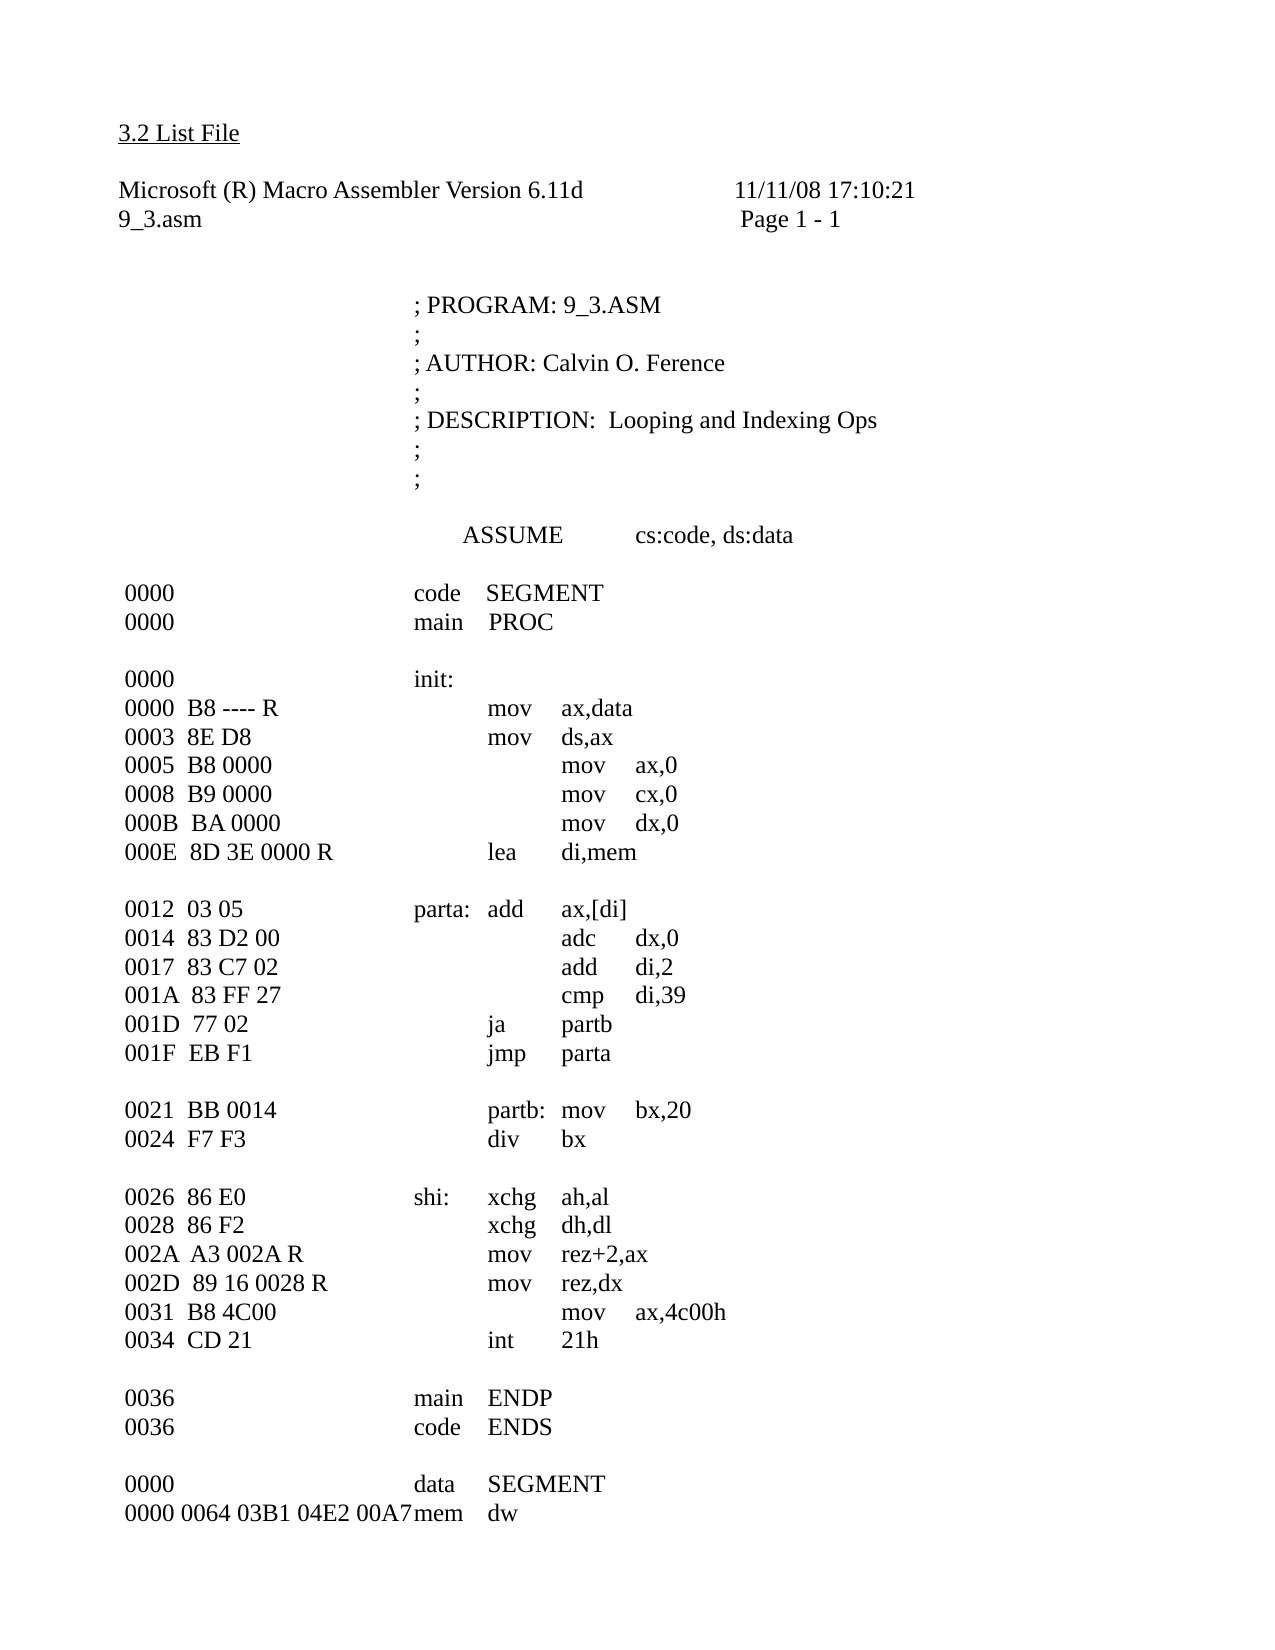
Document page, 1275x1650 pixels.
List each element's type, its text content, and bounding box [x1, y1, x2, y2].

text ; DESCRIPTION: Looping and Indexing Ops [118, 406, 1157, 434]
text Microsoft (R) Macro Assembler Version 6.11d 11/11/08 17:10:21 [118, 176, 1157, 204]
text 0000 data SEGMENT [118, 1469, 1157, 1498]
text 0000 init: [118, 664, 1157, 693]
text 0017 83 C7 02 add di,2 [118, 952, 1157, 981]
text ; AUTHOR: Calvin O. Ference [118, 348, 1157, 377]
text ; [118, 463, 1157, 492]
text 000B BA 0000 mov dx,0 [118, 808, 1157, 837]
text 002A A3 002A R mov rez+2,ax [118, 1239, 1157, 1268]
text 0005 B8 0000 mov ax,0 [118, 751, 1157, 779]
text 0000 B8 ---- R mov ax,data [118, 693, 1157, 722]
text 001A 83 FF 27 cmp di,39 [118, 981, 1157, 1009]
text 0003 8E D8 mov ds,ax [118, 722, 1157, 751]
text 0034 CD 21 int 21h [118, 1326, 1157, 1354]
text 0021 BB 0014 partb: mov bx,20 [118, 1096, 1157, 1124]
text 0014 83 D2 00 adc dx,0 [118, 923, 1157, 952]
text 0036 code ENDS [118, 1412, 1157, 1441]
text 3.2 List File [118, 118, 1157, 147]
text 0036 main ENDP [118, 1383, 1157, 1412]
text 0024 F7 F3 div bx [118, 1124, 1157, 1153]
text ; [118, 377, 1157, 406]
text 0026 86 E0 shi: xchg ah,al [118, 1182, 1157, 1211]
text 0000 0064 03B1 04E2 00A7 mem dw [118, 1498, 1157, 1527]
text 001F EB F1 jmp parta [118, 1038, 1157, 1067]
text 0008 B9 0000 mov cx,0 [118, 779, 1157, 808]
text 002D 89 16 0028 R mov rez,dx [118, 1268, 1157, 1297]
text 0031 B8 4C00 mov ax,4c00h [118, 1297, 1157, 1326]
text 0012 03 05 parta: add ax,[di] [118, 894, 1157, 923]
text ASSUME cs:code, ds:data [118, 521, 1157, 549]
text ; [118, 434, 1157, 463]
text 0028 86 F2 xchg dh,dl [118, 1211, 1157, 1239]
text 001D 77 02 ja partb [118, 1009, 1157, 1038]
text ; [118, 319, 1157, 348]
text 9_3.asm Page 1 - 1 [118, 204, 1157, 233]
text ; PROGRAM: 9_3.ASM [118, 291, 1157, 319]
text 000E 8D 3E 0000 R lea di,mem [118, 837, 1157, 866]
text 0000 code SEGMENT [118, 578, 1157, 607]
text 0000 main PROC [118, 607, 1157, 636]
